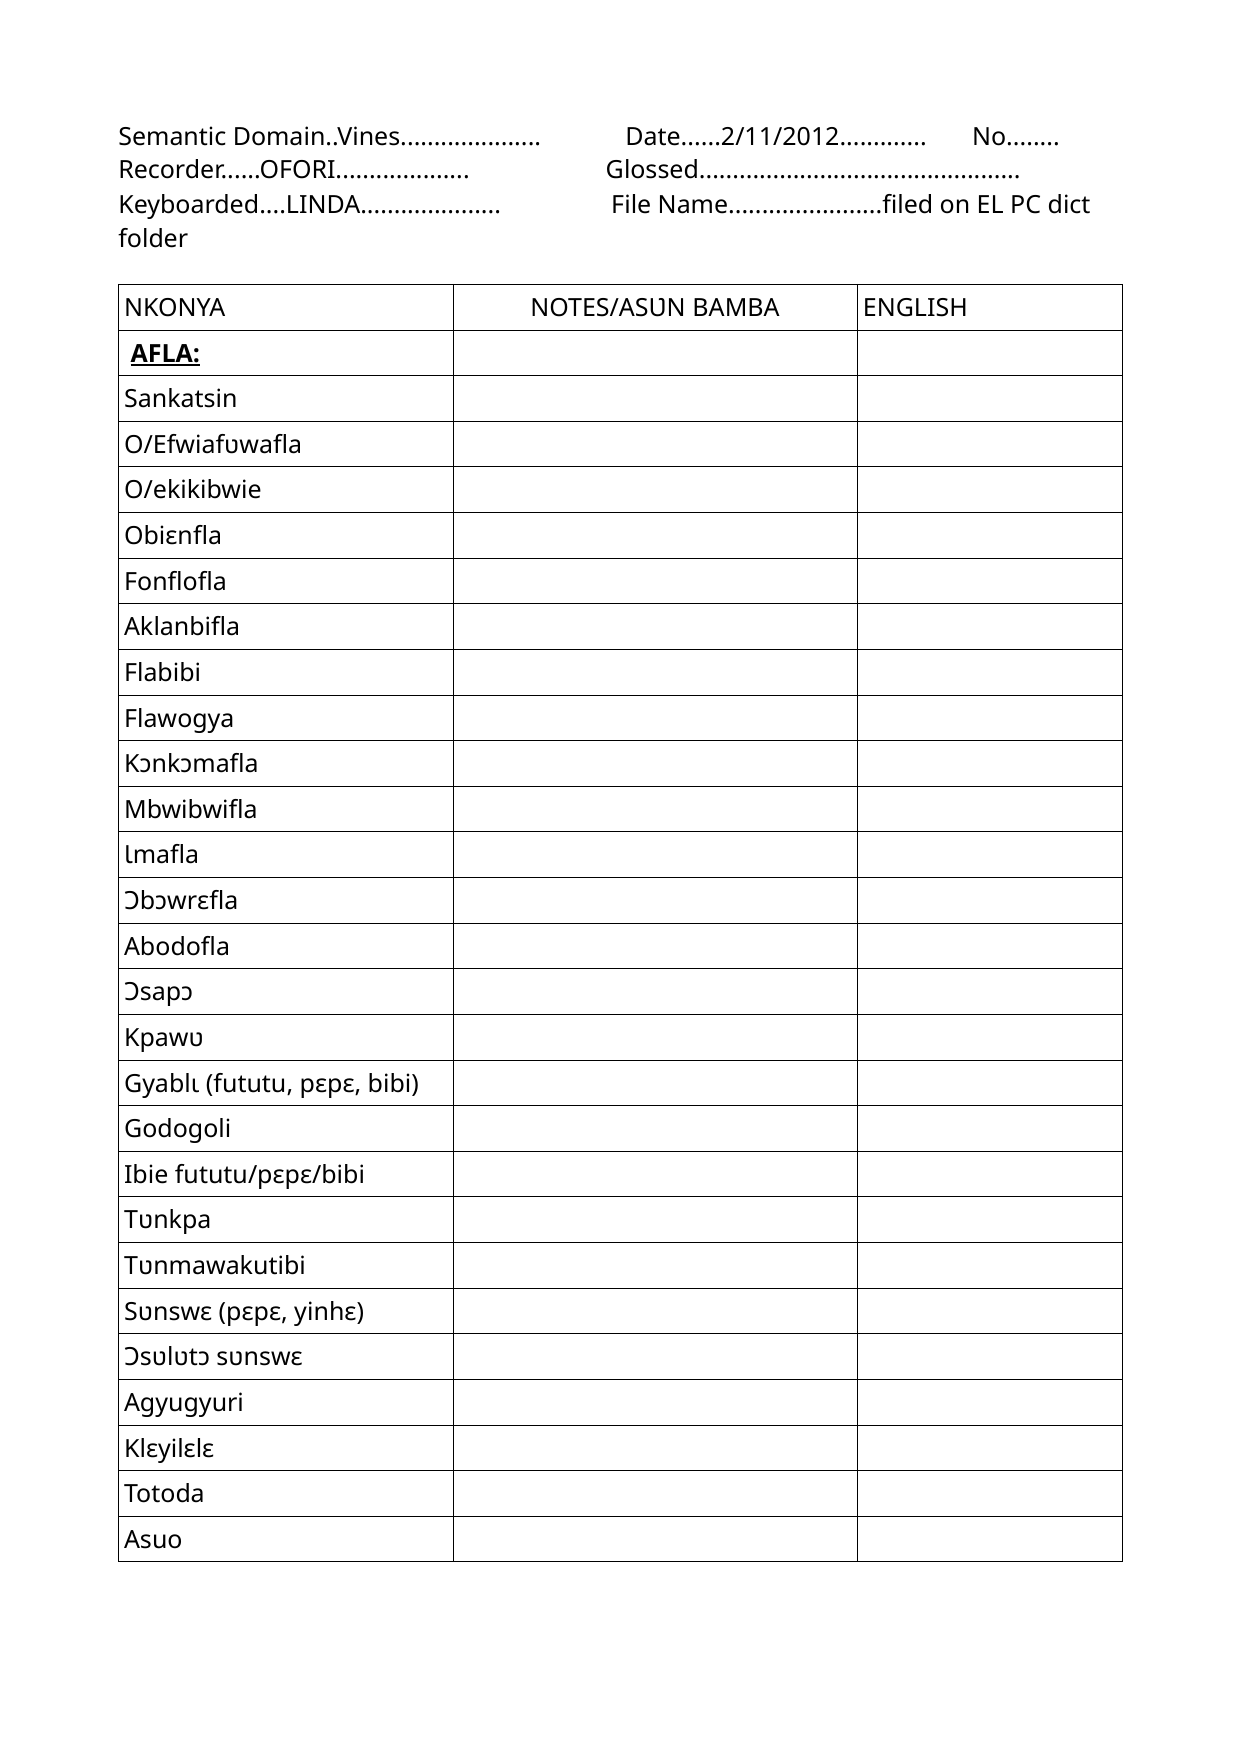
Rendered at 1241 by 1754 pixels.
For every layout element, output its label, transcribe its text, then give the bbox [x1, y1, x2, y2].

table_cell [858, 832, 1122, 877]
table_cell [858, 331, 1122, 375]
table_cell [454, 741, 857, 786]
table_cell [858, 878, 1122, 923]
table_cell Aklanbifla [119, 604, 453, 649]
table_cell [858, 1243, 1122, 1288]
table_cell [454, 559, 857, 603]
table_cell [454, 1152, 857, 1196]
table_cell [454, 1471, 857, 1516]
table_cell [454, 376, 857, 421]
table_cell [454, 513, 857, 558]
table_cell [454, 422, 857, 466]
table_cell [858, 741, 1122, 786]
table_cell [454, 467, 857, 512]
table_cell Kɔnkɔmafla [119, 741, 453, 786]
table_cell Gyablɩ (fututu, pɛpɛ, bibi) [119, 1061, 453, 1105]
table_cell Obiɛnfla [119, 513, 453, 558]
table_cell Flabibi [119, 650, 453, 694]
table_cell [454, 787, 857, 831]
table_cell [858, 1152, 1122, 1196]
table_cell [454, 1426, 857, 1470]
table_cell [858, 559, 1122, 603]
table_cell Asuo [119, 1517, 453, 1561]
table_cell [858, 376, 1122, 421]
table_cell [858, 1061, 1122, 1105]
table_cell [858, 1289, 1122, 1333]
table_cell [858, 696, 1122, 740]
table_cell [858, 604, 1122, 649]
table_cell [454, 1517, 857, 1561]
table_cell [858, 1517, 1122, 1561]
table_cell [858, 1471, 1122, 1516]
table_cell [454, 1380, 857, 1424]
table_cell Ɔsapɔ [119, 969, 453, 1014]
table_cell [454, 604, 857, 649]
table_cell [454, 969, 857, 1014]
table_cell Mbwibwifla [119, 787, 453, 831]
table_cell [858, 924, 1122, 968]
table_cell [454, 1015, 857, 1059]
table_cell Ɔbɔwrɛfla [119, 878, 453, 923]
table_cell [858, 467, 1122, 512]
table_cell [454, 1197, 857, 1242]
table_cell O/Efwiafʋwafla [119, 422, 453, 466]
table_cell [858, 1426, 1122, 1470]
table_cell [454, 331, 857, 375]
table_cell [454, 1334, 857, 1379]
table_cell Klɛyilɛlɛ [119, 1426, 453, 1470]
table_cell Ɔsʋlʋtɔ sʋnswɛ [119, 1334, 453, 1379]
table_cell [454, 1061, 857, 1105]
table_cell [454, 1106, 857, 1151]
table_cell [858, 1197, 1122, 1242]
table_cell [454, 924, 857, 968]
table_cell Ɩmafla [119, 832, 453, 877]
table_header ENGLISH [858, 285, 1122, 329]
table_cell O/ekikibwie [119, 467, 453, 512]
table_cell [858, 1106, 1122, 1151]
table_cell Sʋnswɛ (pɛpɛ, yinhɛ) [119, 1289, 453, 1333]
table_cell Tʋnkpa [119, 1197, 453, 1242]
table_cell Kpawʋ [119, 1015, 453, 1059]
table_cell [858, 969, 1122, 1014]
table_cell [454, 1243, 857, 1288]
table_cell [454, 650, 857, 694]
table_cell Abodofla [119, 924, 453, 968]
table_header NKONYA [119, 285, 453, 329]
table_cell [858, 513, 1122, 558]
table_cell Agyugyuri [119, 1380, 453, 1424]
table_cell Flawogya [119, 696, 453, 740]
table_cell [454, 696, 857, 740]
table_cell Godogoli [119, 1106, 453, 1151]
table_cell [858, 1334, 1122, 1379]
table_cell Sankatsin [119, 376, 453, 421]
table_cell AFLA: [119, 331, 453, 375]
table_cell [858, 787, 1122, 831]
table_cell [454, 832, 857, 877]
table_header NOTES/ASƲN BAMBA [454, 285, 857, 329]
table_cell Totoda [119, 1471, 453, 1516]
table_cell Tʋnmawakutibi [119, 1243, 453, 1288]
table_cell Ibie fututu/pɛpɛ/bibi [119, 1152, 453, 1196]
table_cell Fonflofla [119, 559, 453, 603]
table_cell [858, 1380, 1122, 1424]
table_cell [858, 422, 1122, 466]
table_cell [858, 650, 1122, 694]
table_cell [454, 878, 857, 923]
table_cell [858, 1015, 1122, 1059]
table_cell [454, 1289, 857, 1333]
